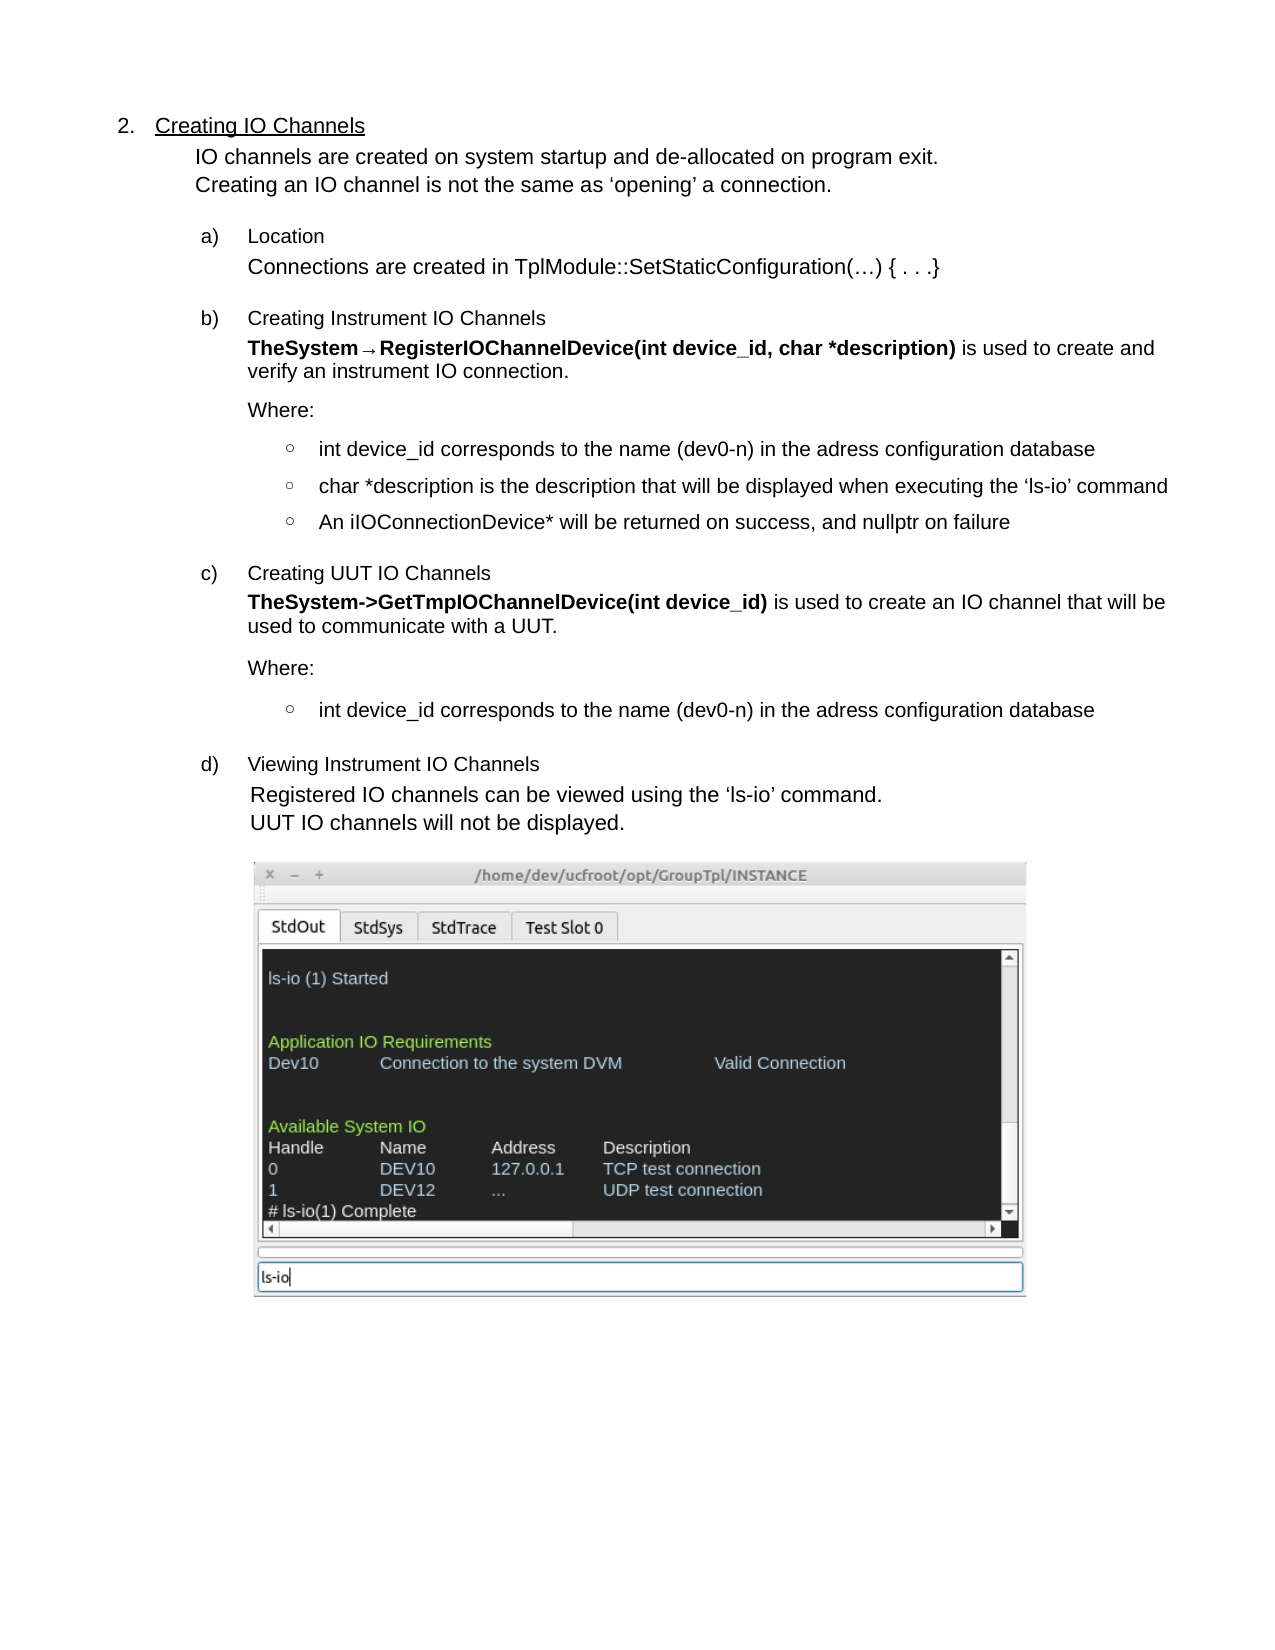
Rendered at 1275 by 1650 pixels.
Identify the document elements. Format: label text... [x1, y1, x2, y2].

list An iIOConnectionDevice* will be returned on success, and nullptr on failure [281, 509, 1200, 534]
list int device_id corresponds to the name (dev0-n) in the adress configuration database [281, 698, 1200, 722]
text Connections are created in TplModule::SetStaticConfiguration(…) { . . .} [247, 254, 1200, 279]
subtitle Location [195, 224, 1200, 248]
subtitle Creating Instrument IO Channels [195, 306, 1200, 329]
picture [253, 862, 1027, 1297]
text Where: [247, 398, 1200, 422]
text TheSystem->GetTmpIOChannelDevice(int device_id) is used to create an IO channel that will be used to communicate with a UUT. [247, 590, 1200, 638]
text UUT IO channels will not be displayed. [250, 810, 1200, 835]
subtitle Creating UUT IO Channels [195, 561, 1200, 584]
text IO channels are created on system startup and de-allocated on program exit. [195, 144, 1200, 169]
text Registered IO channels can be viewed using the ‘ls-io’ command. [250, 782, 1200, 807]
subtitle Viewing Instrument IO Channels [195, 752, 1200, 776]
list char *description is the description that will be displayed when executing the ‘ls-io’ command [281, 473, 1200, 497]
text Creating an IO channel is not the same as ‘opening’ a connection. [195, 172, 1200, 197]
text Where: [247, 656, 1200, 680]
subtitle Creating IO Channels [111, 112, 1200, 138]
list int device_id corresponds to the name (dev0-n) in the adress configuration database [281, 437, 1200, 461]
text TheSystem→RegisterIOChannelDevice(int device_id, char *description) is used to create and verify an instrument IO connection. [247, 335, 1200, 383]
